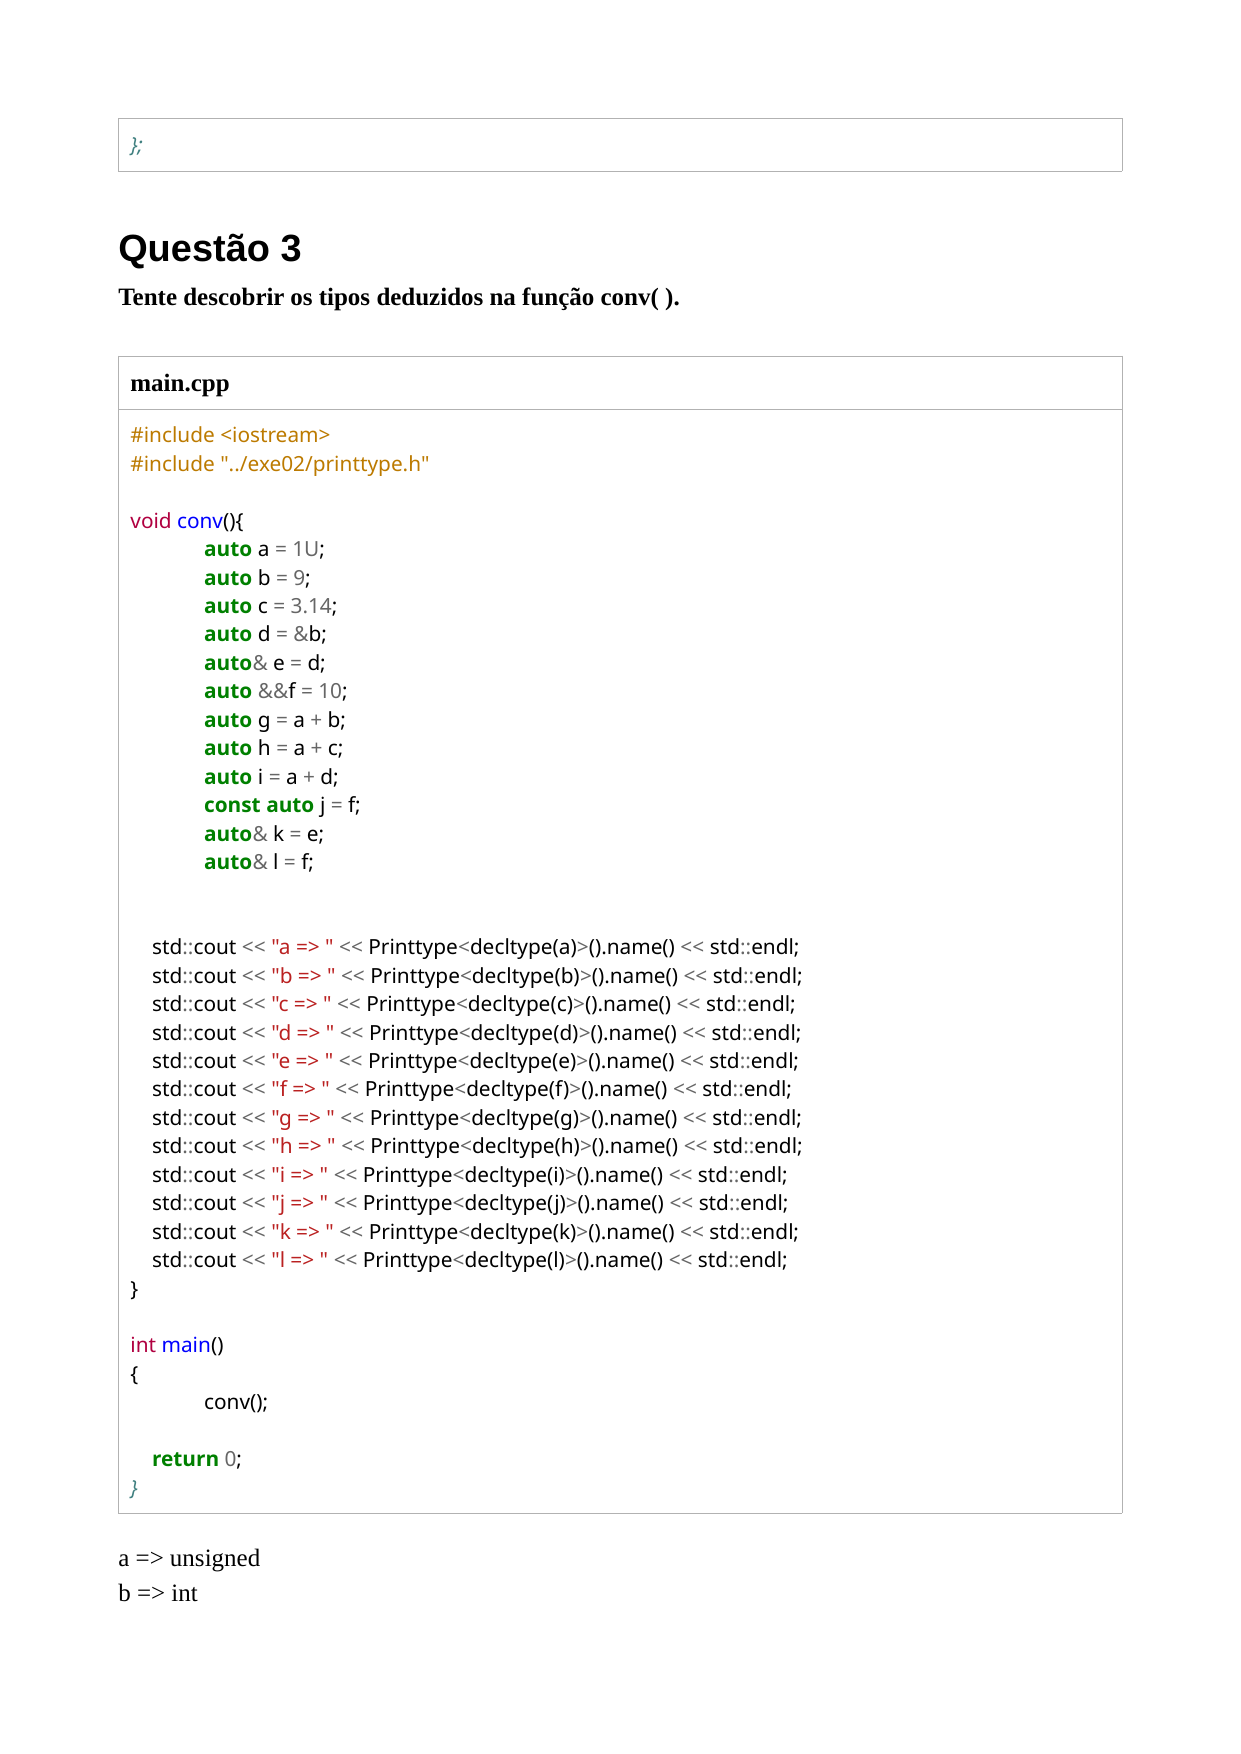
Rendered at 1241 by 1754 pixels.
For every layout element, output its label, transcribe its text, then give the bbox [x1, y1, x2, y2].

text Tente descobrir os tipos deduzidos na função conv( ). [118, 282, 1122, 311]
text a => unsigned [118, 1543, 1122, 1572]
table_cell }; [119, 119, 1122, 171]
table_cell #include <iostream> #include "../exe02/printtype.h" void conv(){ auto a = 1U; auto b = 9; auto c = 3.14; auto d = &b; auto& e = d; auto &&f = 10; auto g = a + b; auto h = a + c; auto i = a + d; const auto j = f; auto& k = e; auto& l = f; std::cout << "a => " << Printtype<decltype(a)>().name() << std::endl; std::cout << "b => " << Printtype<decltype(b)>().name() << std::endl; std::cout << "c => " << Printtype<decltype(c)>().name() << std::endl; std::cout << "d => " << Printtype<decltype(d)>().name() << std::endl; std::cout << "e => " << Printtype<decltype(e)>().name() << std::endl; std::cout << "f => " << Printtype<decltype(f)>().name() << std::endl; std::cout << "g => " << Printtype<decltype(g)>().name() << std::endl; std::cout << "h => " << Printtype<decltype(h)>().name() << std::endl; std::cout << "i => " << Printtype<decltype(i)>().name() << std::endl; std::cout << "j => " << Printtype<decltype(j)>().name() << std::endl; std::cout << "k => " << Printtype<decltype(k)>().name() << std::endl; std::cout << "l => " << Printtype<decltype(l)>().name() << std::endl; } int main() { conv(); return 0; } [119, 410, 1122, 1513]
subtitle Questão 3 [118, 226, 1122, 269]
table_header main.cpp [119, 357, 1122, 408]
text b => int [118, 1578, 1122, 1607]
